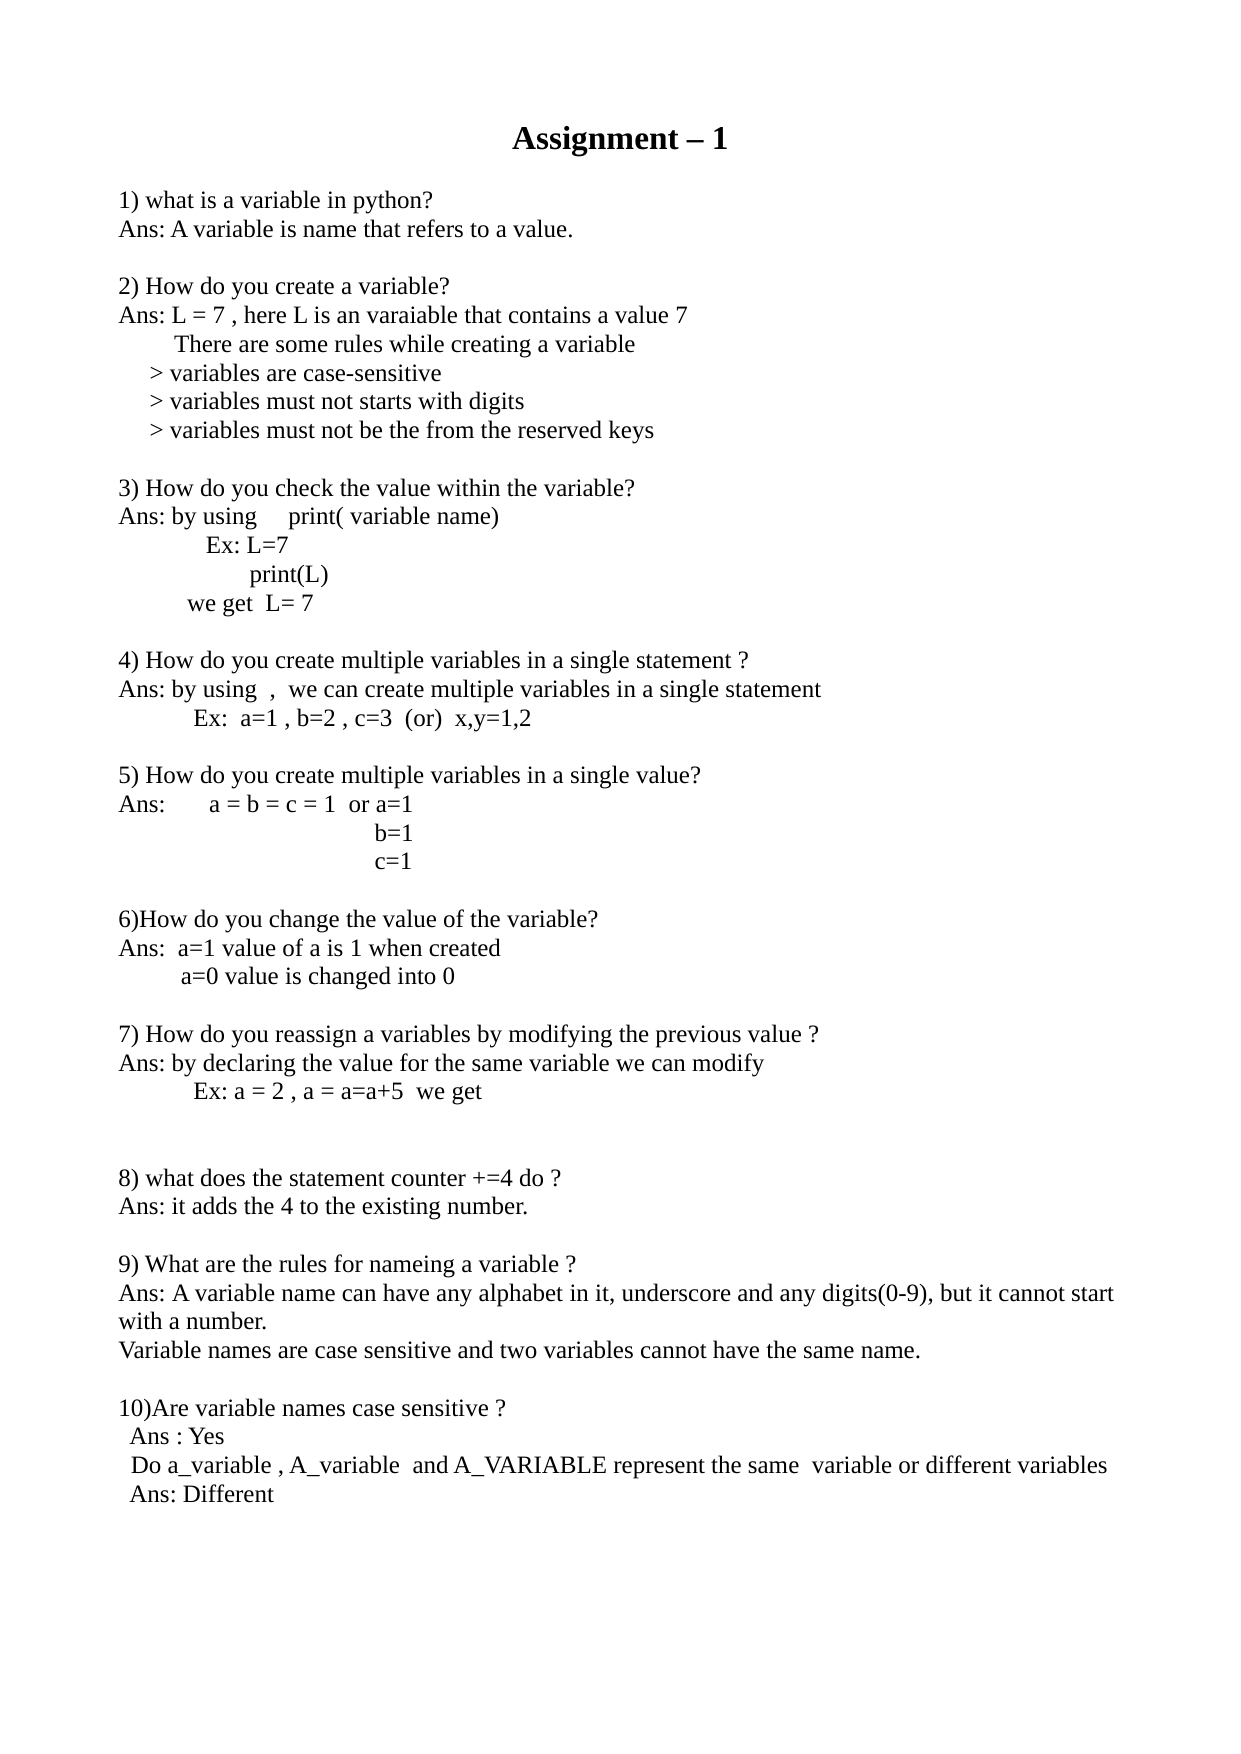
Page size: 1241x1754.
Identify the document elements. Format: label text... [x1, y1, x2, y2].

text > variables must not be the from the reserved keys [118, 415, 1122, 444]
text Ans: L = 7 , here L is an varaiable that contains a value 7 [118, 300, 1122, 329]
text 7) How do you reassign a variables by modifying the previous value ? [118, 1019, 1122, 1048]
text > variables must not starts with digits [118, 386, 1122, 415]
text There are some rules while creating a variable [118, 329, 1122, 358]
text Ex: a=1 , b=2 , c=3 (or) x,y=1,2 [118, 703, 1122, 731]
text Ans: Different [118, 1479, 1122, 1508]
text b=1 [118, 818, 1122, 846]
text Ans : Yes [118, 1421, 1122, 1450]
text 6)How do you change the value of the variable? [118, 904, 1122, 933]
text 10)Are variable names case sensitive ? [118, 1393, 1122, 1421]
text Ans: by declaring the value for the same variable we can modify [118, 1048, 1122, 1076]
text Ans: by using print( variable name) [118, 501, 1122, 530]
text Ex: a = 2 , a = a=a+5 we get [118, 1076, 1122, 1105]
text Do a_variable , A_variable and A_VARIABLE represent the same variable or different variables [118, 1450, 1122, 1479]
text 5) How do you create multiple variables in a single value? [118, 760, 1122, 789]
text Variable names are case sensitive and two variables cannot have the same name. [118, 1335, 1122, 1364]
text 2) How do you create a variable? [118, 271, 1122, 300]
text Assignment – 1 [118, 118, 1122, 156]
text Ans: by using , we can create multiple variables in a single statement [118, 674, 1122, 703]
text Ans: a = b = c = 1 or a=1 [118, 789, 1122, 818]
text print(L) [118, 559, 1122, 588]
text 8) what does the statement counter +=4 do ? [118, 1163, 1122, 1191]
text > variables are case-sensitive [118, 358, 1122, 386]
text 1) what is a variable in python? [118, 185, 1122, 214]
text 3) How do you check the value within the variable? [118, 473, 1122, 501]
text Ans: A variable is name that refers to a value. [118, 214, 1122, 243]
text Ans: A variable name can have any alphabet in it, underscore and any digits(0-9), but it cannot start with a number. [118, 1278, 1122, 1335]
text we get L= 7 [118, 588, 1122, 616]
text 4) How do you create multiple variables in a single statement ? [118, 645, 1122, 674]
text Ans: it adds the 4 to the existing number. [118, 1191, 1122, 1220]
text a=0 value is changed into 0 [118, 961, 1122, 990]
text 9) What are the rules for nameing a variable ? [118, 1249, 1122, 1278]
text c=1 [118, 846, 1122, 875]
text Ans: a=1 value of a is 1 when created [118, 933, 1122, 961]
text Ex: L=7 [118, 530, 1122, 559]
